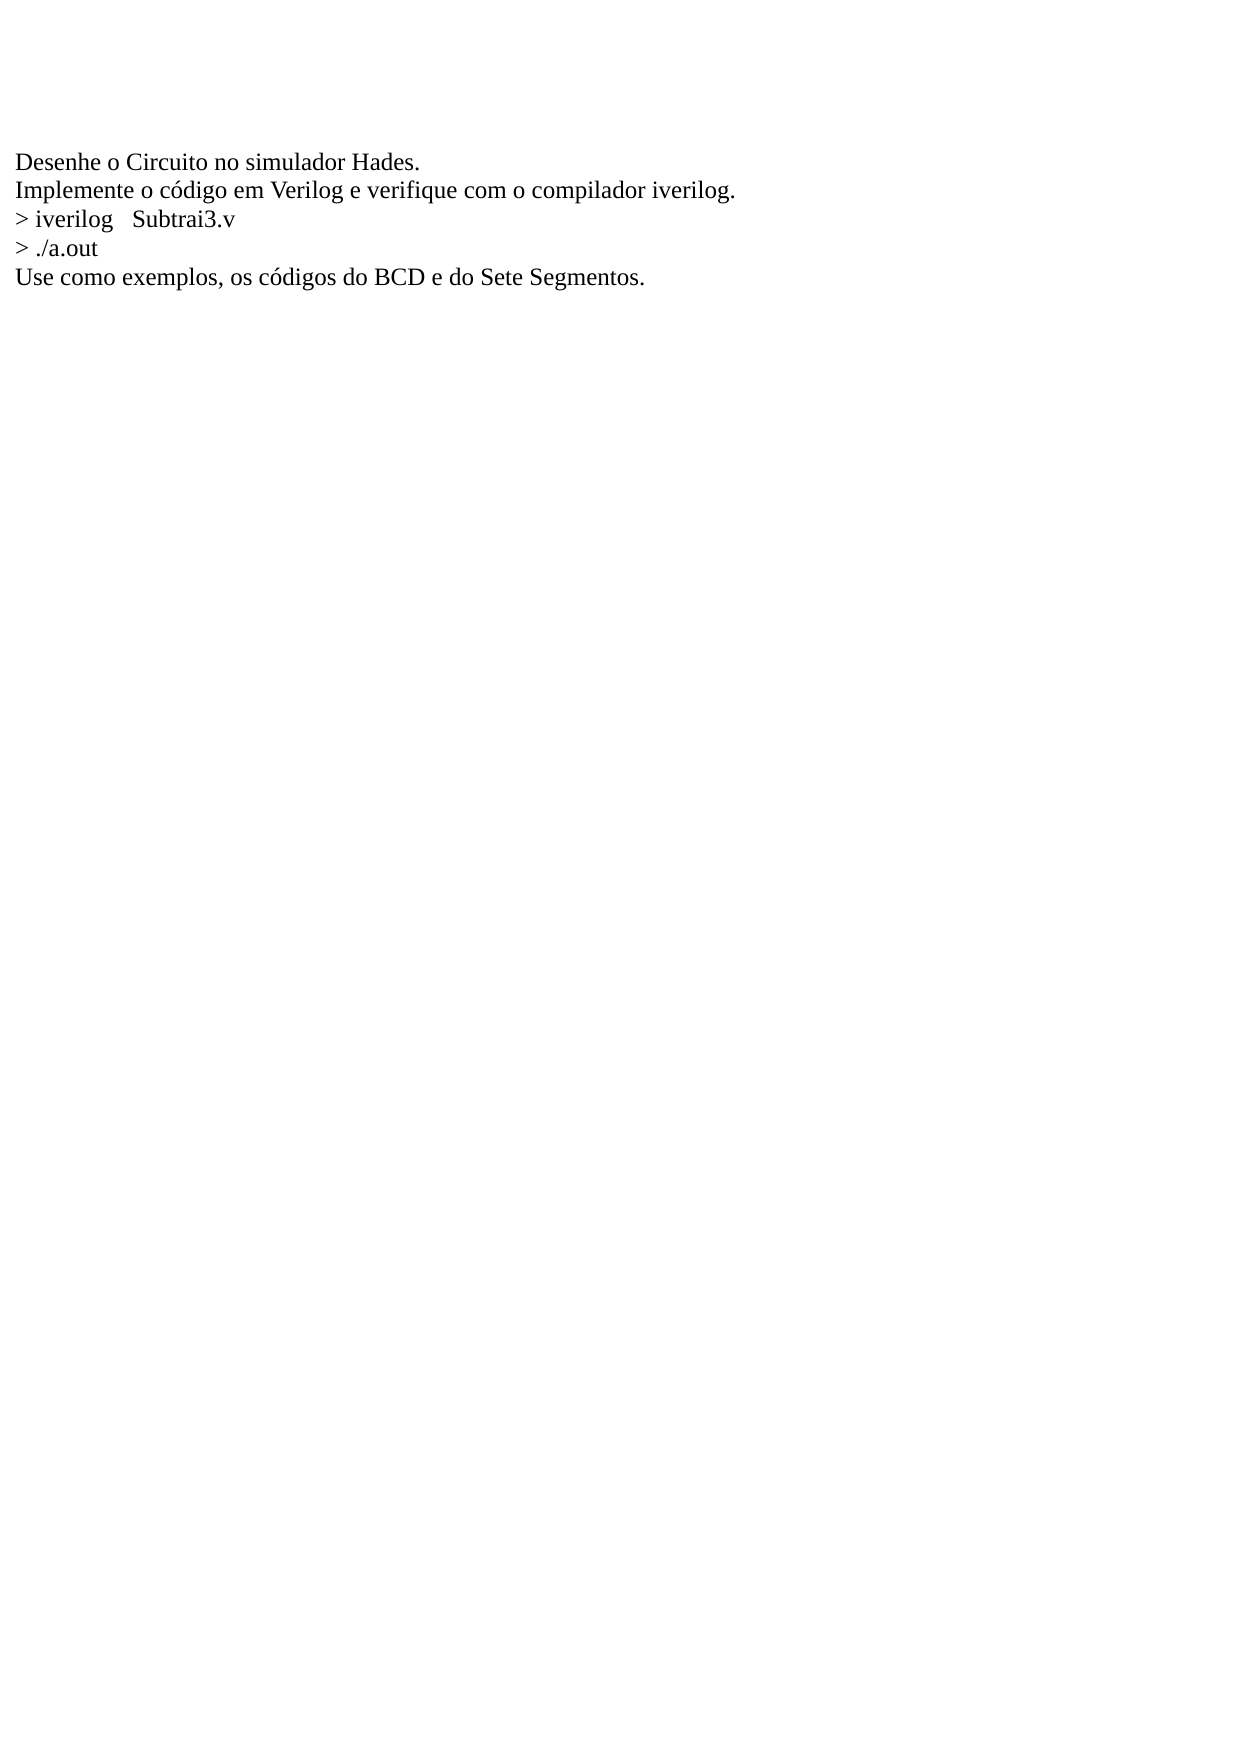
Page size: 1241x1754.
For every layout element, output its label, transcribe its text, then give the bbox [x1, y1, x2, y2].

text > iverilog Subtrai3.v [15, 204, 1226, 233]
text > ./a.out [15, 233, 1226, 262]
text Use como exemplos, os códigos do BCD e do Sete Segmentos. [15, 262, 1226, 291]
text Implemente o código em Verilog e verifique com o compilador iverilog. [15, 176, 1226, 204]
text Desenhe o Circuito no simulador Hades. [15, 147, 1226, 176]
